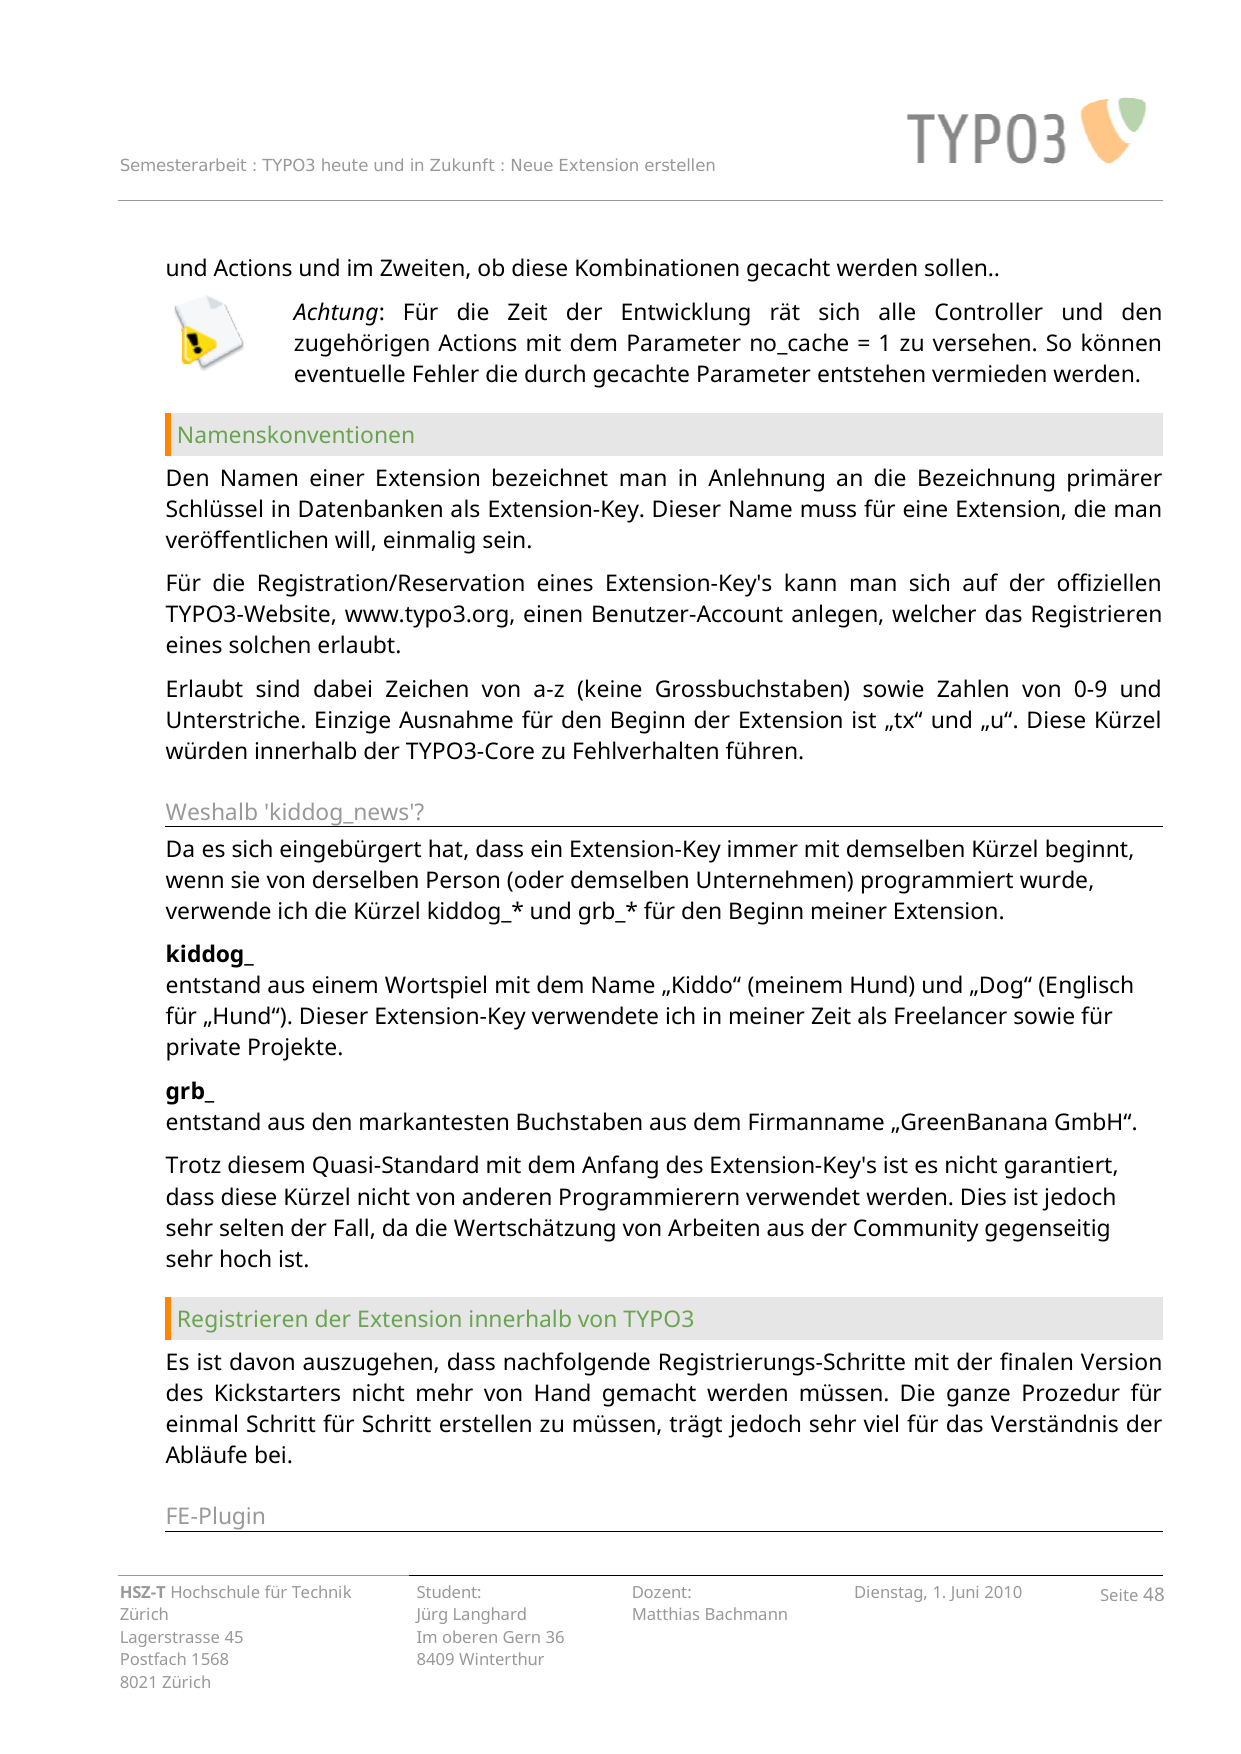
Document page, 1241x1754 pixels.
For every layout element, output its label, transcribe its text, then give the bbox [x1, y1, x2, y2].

subtitle Registrieren der Extension innerhalb von TYPO3 [171, 1297, 1163, 1340]
picture [870, 65, 1149, 195]
text Achtung: Für die Zeit der Entwicklung rät sich alle Controller und den zugehörigen Actions mit dem Parameter no_cache = 1 zu versehen. So können eventuelle Fehler die durch gecachte Parameter entstehen vermieden werden. [165, 296, 1163, 389]
text Erlaubt sind dabei Zeichen von a-z (keine Grossbuchstaben) sowie Zahlen von 0-9 und Unterstriche. Einzige Ausnahme für den Beginn der Extension ist „tx“ und „u“. Diese Kürzel würden innerhalb der TYPO3-Core zu Fehlverhalten führen. [165, 673, 1163, 766]
text Da es sich eingebürgert hat, dass ein Extension-Key immer mit demselben Kürzel beginnt, wenn sie von derselben Person (oder demselben Unternehmen) programmiert wurde, verwende ich die Kürzel kiddog_* und grb_* für den Beginn meiner Extension. [165, 832, 1163, 926]
text Den Namen einer Extension bezeichnet man in Anlehnung an die Bezeichnung primärer Schlüssel in Datenbanken als Extension-Key. Dieser Name muss für eine Extension, die man veröffentlichen will, einmalig sein. [165, 462, 1163, 555]
subtitle Namenskonventionen [171, 413, 1163, 456]
text und Actions und im Zweiten, ob diese Kombinationen gecacht werden sollen.. [165, 252, 1163, 283]
picture [171, 295, 247, 371]
text Trotz diesem Quasi-Standard mit dem Anfang des Extension-Key's ist es nicht garantiert, dass diese Kürzel nicht von anderen Programmierern verwendet werden. Dies ist jedoch sehr selten der Fall, da die Wertschätzung von Arbeiten aus der Community gegenseitig sehr hoch ist. [165, 1149, 1163, 1273]
subtitle Weshalb 'kiddog_news'? [165, 795, 1163, 826]
text grb_ entstand aus den markantesten Buchstaben aus dem Firmanname „GreenBanana GmbH“. [165, 1075, 1163, 1137]
text kiddog_ entstand aus einem Wortspiel mit dem Name „Kiddo“ (meinem Hund) und „Dog“ (Englisch für „Hund“). Dieser Extension-Key verwendete ich in meiner Zeit als Freelancer sowie für private Projekte. [165, 938, 1163, 1062]
text Für die Registration/Reservation eines Extension-Key's kann man sich auf der offiziellen TYPO3-Website, www.typo3.org, einen Benutzer-Account anlegen, welcher das Registrieren eines solchen erlaubt. [165, 567, 1163, 660]
subtitle FE-Plugin [165, 1500, 1163, 1531]
text Es ist davon auszugehen, dass nachfolgende Registrierungs-Schritte mit der finalen Version des Kickstarters nicht mehr von Hand gemacht werden müssen. Die ganze Prozedur für einmal Schritt für Schritt erstellen zu müssen, trägt jedoch sehr viel für das Verständnis der Abläufe bei. [165, 1346, 1163, 1470]
